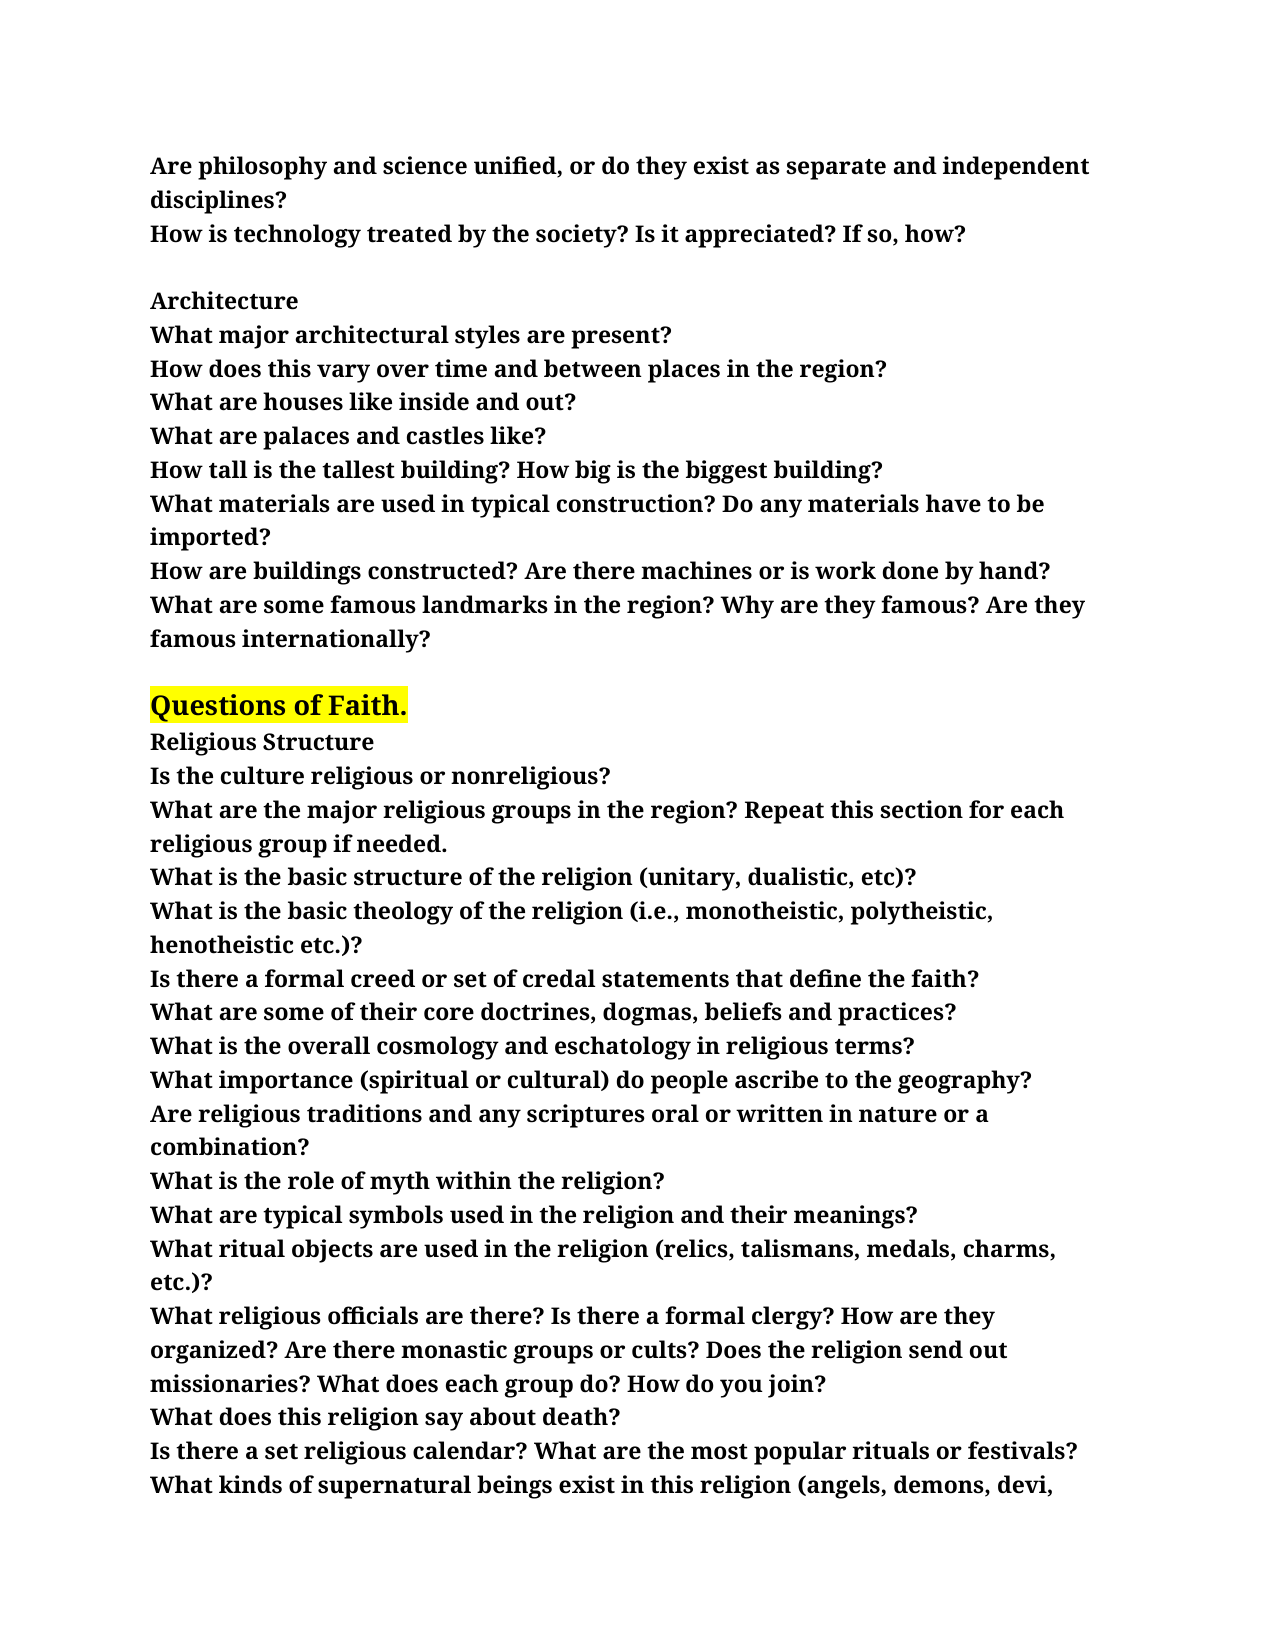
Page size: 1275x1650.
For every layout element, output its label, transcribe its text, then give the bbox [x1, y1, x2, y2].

text How is technology treated by the society? Is it appreciated? If so, how? [150, 217, 1125, 249]
text Is the culture religious or nonreligious? What are the major religious groups in the region? Repeat this section for each religious group if needed. What is the basic structure of the religion (unitary, dualistic, etc)? What is the basic theology of the religion (i.e., monotheistic, polytheistic, henotheistic etc.)? Is there a formal creed or set of credal statements that define the faith? [150, 760, 1125, 994]
text Questions of Faith. [150, 686, 1125, 723]
text What importance (spiritual or cultural) do people ascribe to the geography? [150, 1064, 1125, 1095]
text Religious Structure [150, 726, 1125, 757]
text Is there a set religious calendar? What are the most popular rituals or festivals? What kinds of supernatural beings exist in this religion (angels, demons, devi, [150, 1435, 1125, 1500]
text Are religious traditions and any scriptures oral or written in nature or a combination? What is the role of myth within the religion? What are typical symbols used in the religion and their meanings? What ritual objects are used in the religion (relics, talismans, medals, charms, etc.)? What religious officials are there? Is there a formal clergy? How are they organized? Are there monastic groups or cults? Does the religion send out missionaries? What does each group do? How do you join? What does this religion say about death? [150, 1097, 1125, 1432]
text Are philosophy and science unified, or do they exist as separate and independent disciplines? [150, 150, 1125, 215]
text What are some of their core doctrines, dogmas, beliefs and practices? What is the overall cosmology and eschatology in religious terms? [150, 996, 1125, 1061]
text Architecture What major architectural styles are present? How does this vary over time and between places in the region? What are houses like inside and out? What are palaces and castles like? How tall is the tallest building? How big is the biggest building? What materials are used in typical construction? Do any materials have to be imported? How are buildings constructed? Are there machines or is work done by hand? What are some famous landmarks in the region? Why are they famous? Are they famous internationally? [150, 251, 1125, 654]
